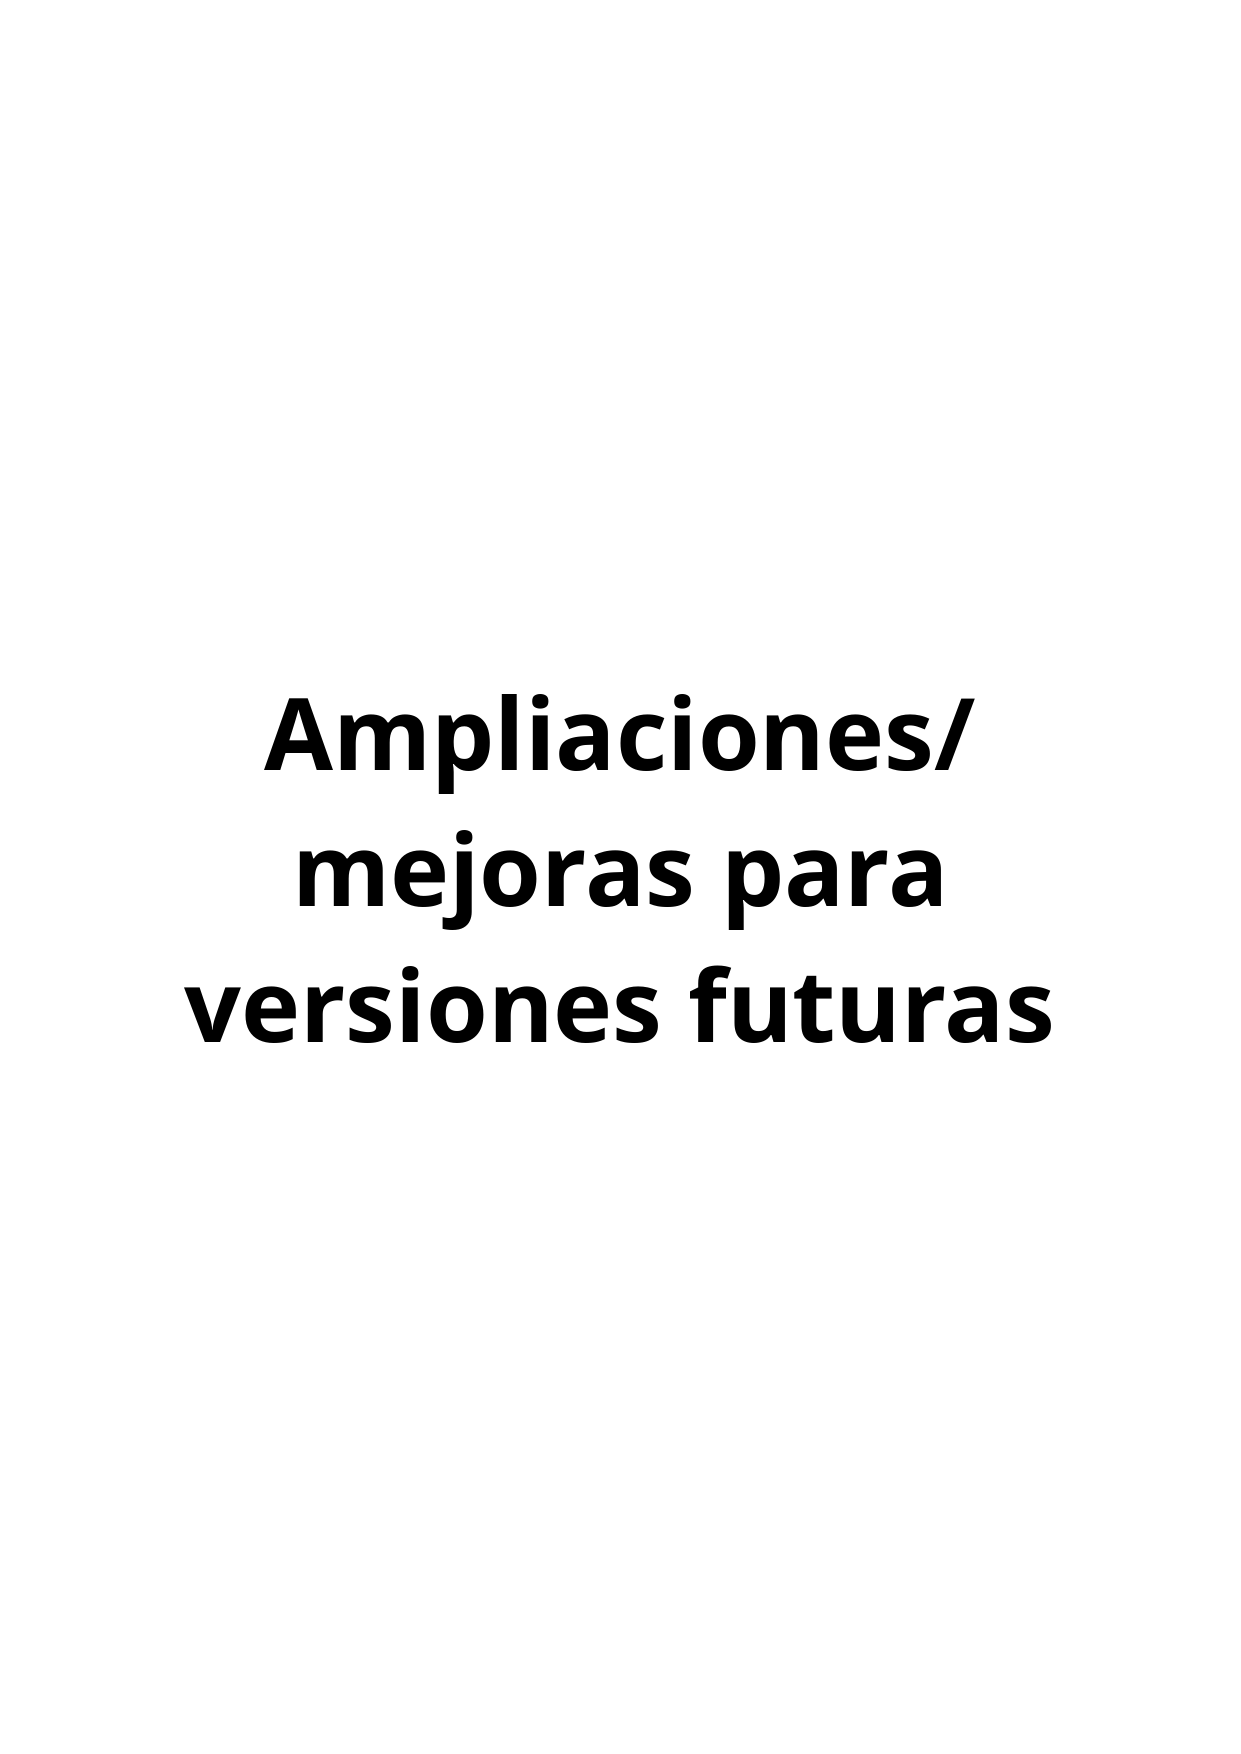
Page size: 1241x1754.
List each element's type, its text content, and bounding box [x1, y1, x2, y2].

text Ampliaciones/mejoras para versiones futuras [118, 663, 1122, 1072]
